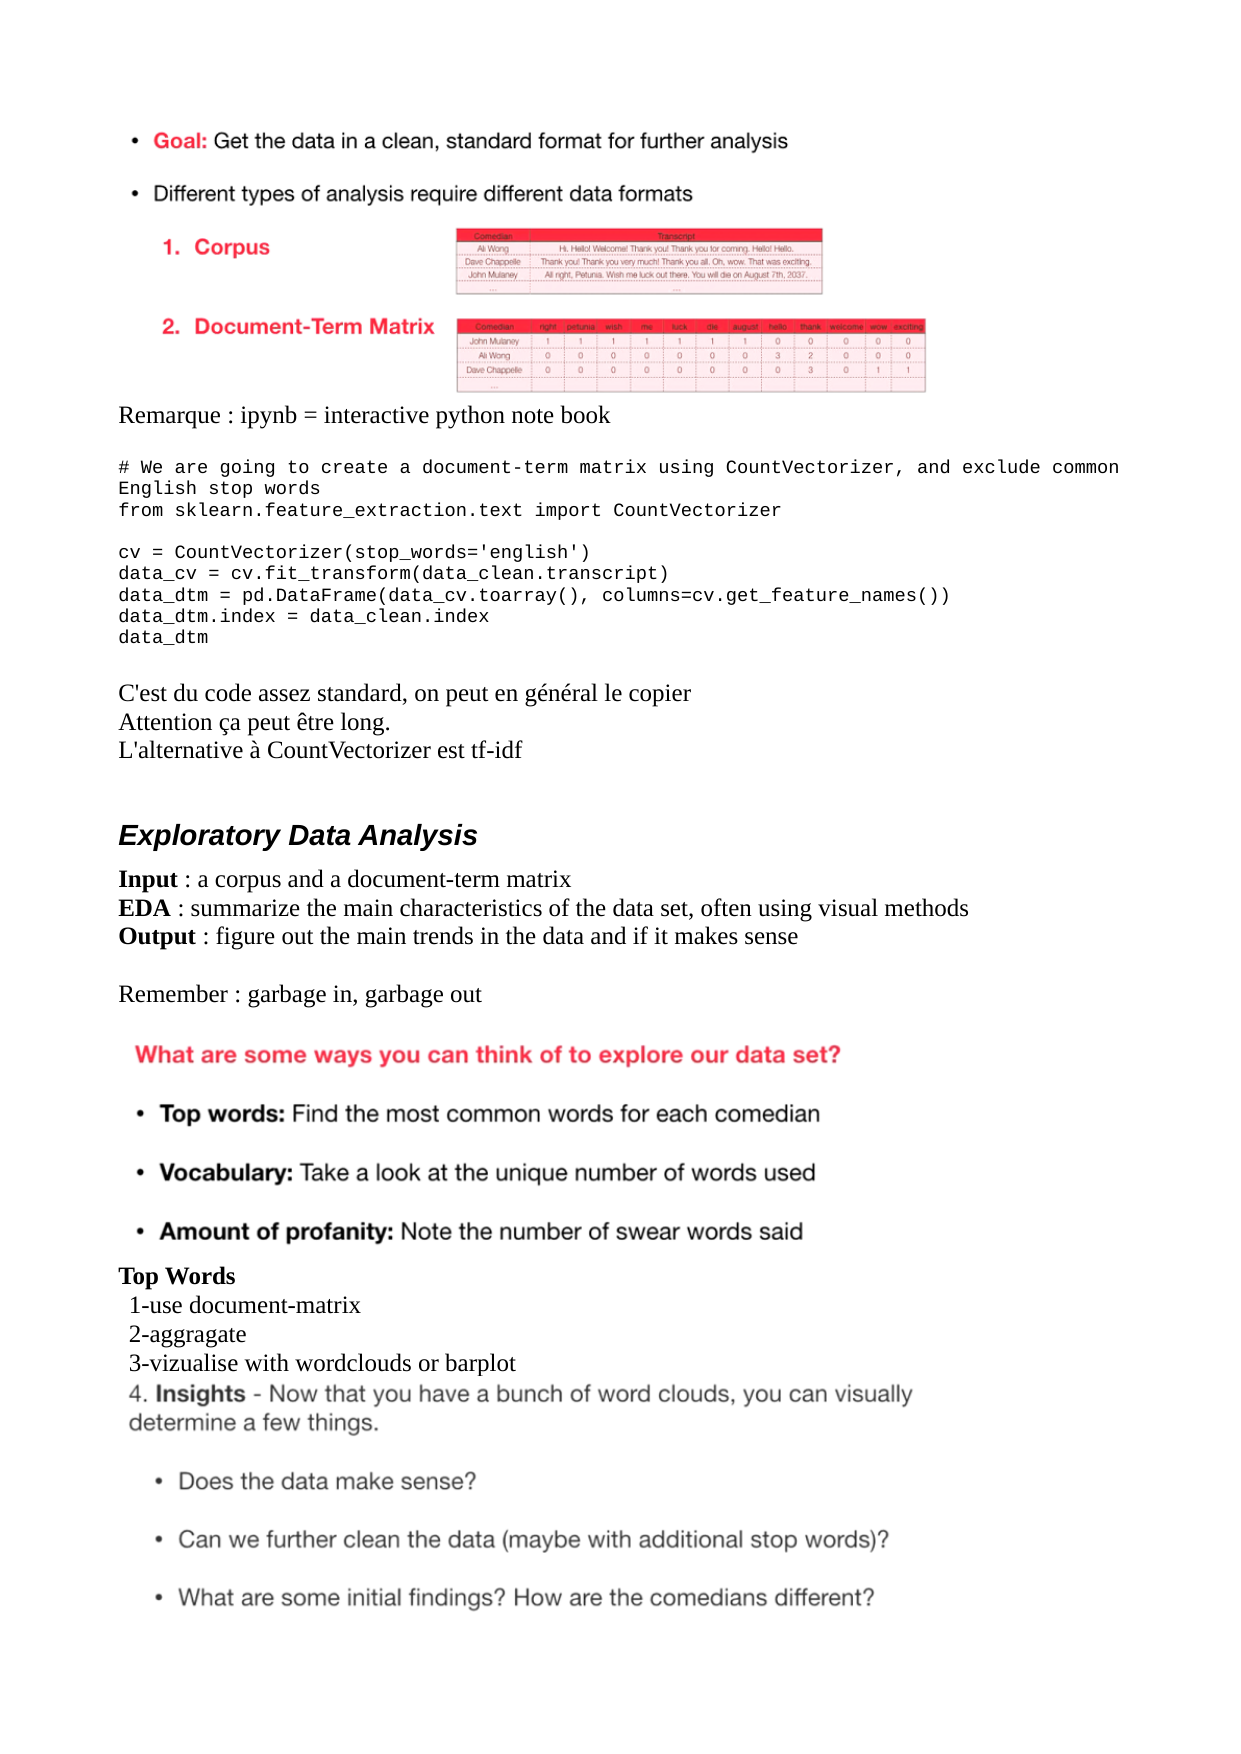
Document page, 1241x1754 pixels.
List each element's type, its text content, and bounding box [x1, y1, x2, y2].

text # We are going to create a document-term matrix using CountVectorizer, and exclude common English stop words [118, 458, 1122, 500]
text cv = CountVectorizer(stop_words='english') [118, 543, 1122, 564]
text L'alternative à CountVectorizer est tf-idf [118, 735, 1122, 764]
text Output : figure out the main trends in the data and if it makes sense [118, 921, 1122, 950]
text data_dtm = pd.DataFrame(data_cv.toarray(), columns=cv.get_feature_names()) [118, 585, 1122, 607]
picture [118, 1036, 862, 1262]
text Attention ça peut être long. [118, 707, 1122, 735]
text Remember : garbage in, garbage out [118, 979, 1122, 1008]
text data_cv = cv.fit_transform(data_clean.transcript) [118, 564, 1122, 585]
text 3-vizualise with wordclouds or barplot [128, 1348, 1122, 1376]
text Input : a corpus and a document-term matrix [118, 864, 1122, 893]
text from sklearn.feature_extraction.text import CountVectorizer [118, 500, 1122, 522]
text C'est du code assez standard, on peut en général le copier [118, 678, 1122, 707]
text data_dtm.index = data_clean.index [118, 607, 1122, 628]
text data_dtm [118, 628, 1122, 649]
picture [118, 1376, 928, 1622]
text Remarque : ipynb = interactive python note book [118, 400, 1122, 429]
picture [118, 118, 934, 401]
text 1-use document-matrix [128, 1290, 1122, 1319]
text 2-aggragate [128, 1319, 1122, 1348]
text EDA : summarize the main characteristics of the data set, often using visual methods [118, 893, 1122, 921]
subtitle Exploratory Data Analysis [118, 818, 1122, 851]
text Top Words [118, 1261, 1122, 1290]
